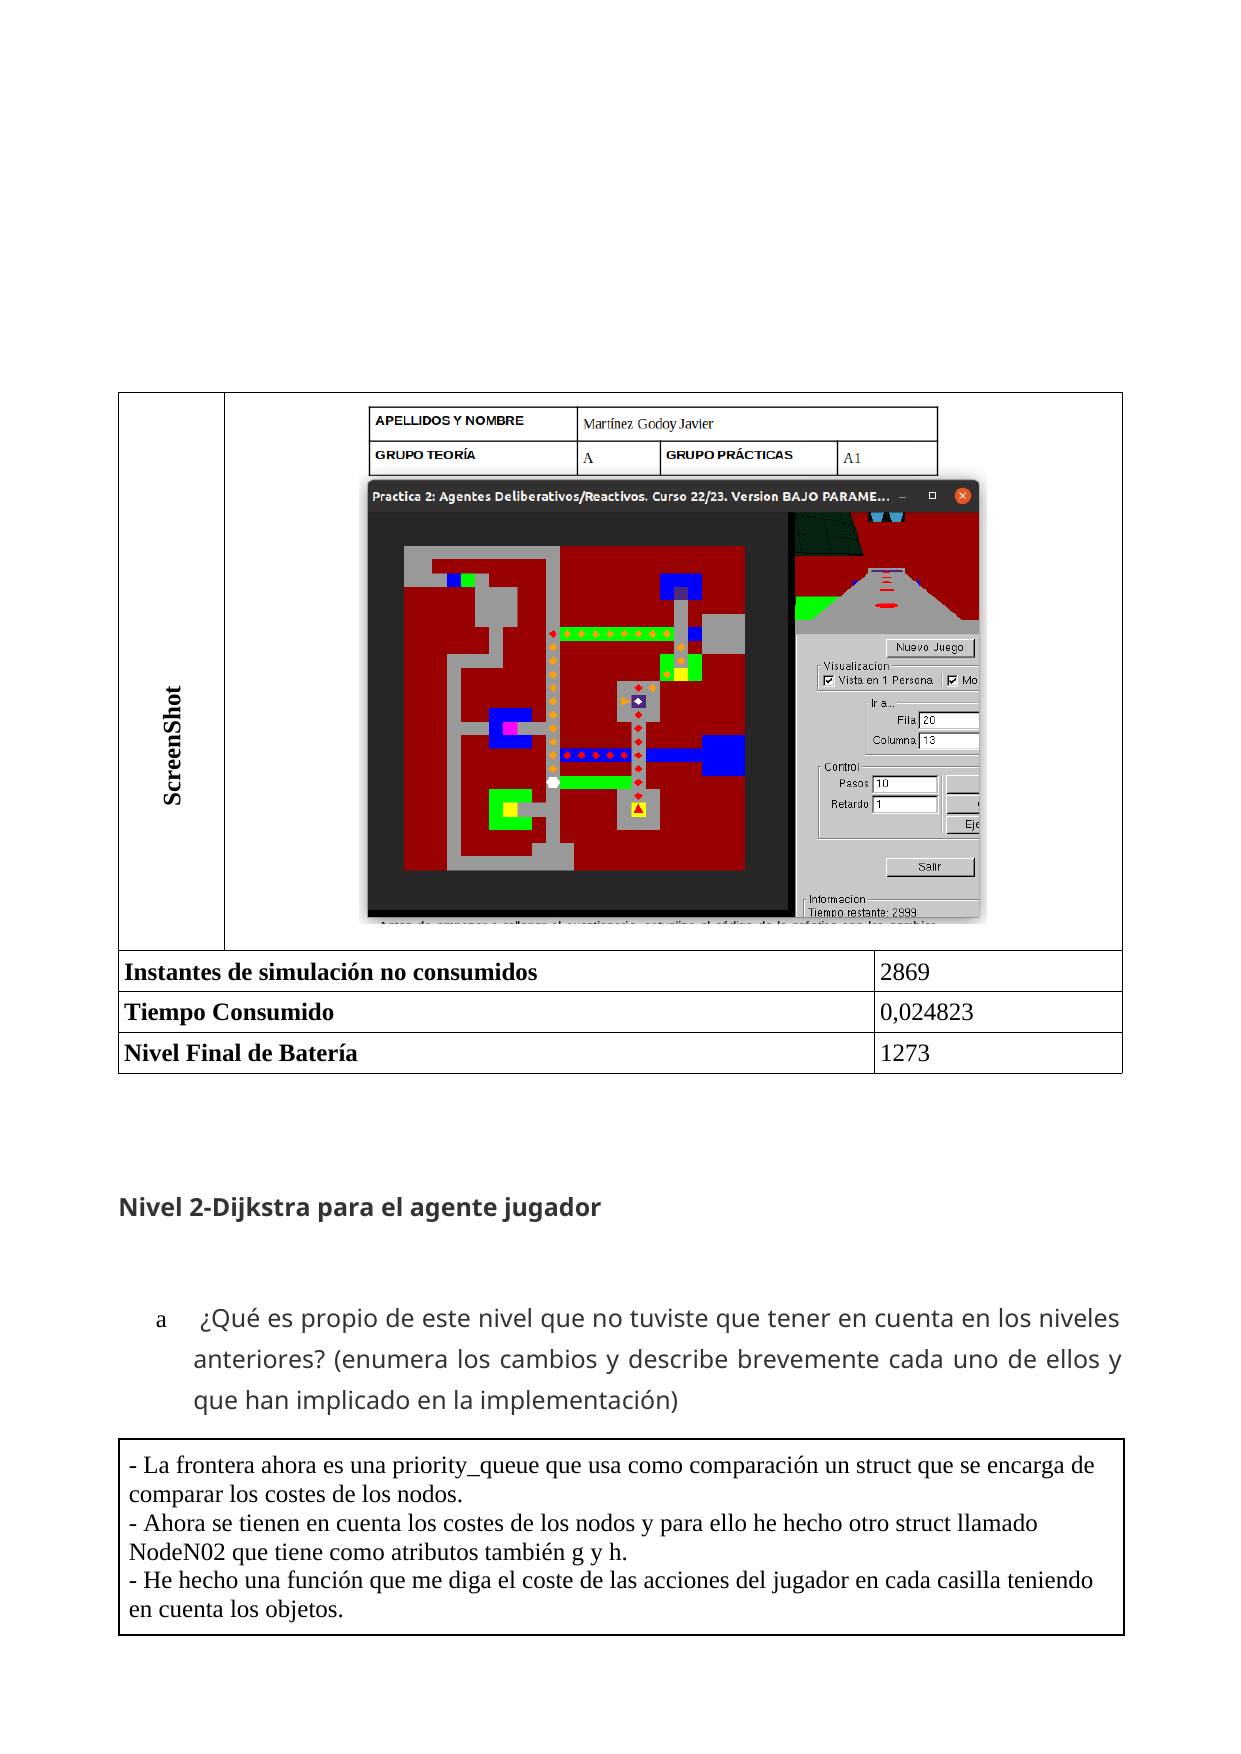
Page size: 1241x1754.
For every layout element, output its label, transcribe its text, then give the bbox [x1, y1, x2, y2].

table_cell 0,024823 [875, 992, 1122, 1032]
text Nivel 2-Dijkstra para el agente jugador [118, 1190, 1122, 1224]
table_cell Tiempo Consumido [119, 992, 874, 1032]
table_header ScreenShot [119, 393, 224, 950]
table_cell Nivel Final de Batería [119, 1033, 874, 1072]
table_cell 1273 [875, 1033, 1122, 1072]
picture [359, 398, 987, 924]
table_cell 2869 [875, 951, 1122, 991]
table_header - La frontera ahora es una priority_queue que usa como comparación un struct que se encarga de comparar los costes de los nodos. - Ahora se tienen en cuenta los costes de los nodos y para ello he hecho otro struct llamado NodeN02 que tiene como atributos también g y h. - He hecho una función que me diga el coste de las acciones del jugador en cada casilla teniendo en cuenta los objetos. [120, 1440, 1123, 1633]
list ¿Qué es propio de este nivel que no tuviste que tener en cuenta en los niveles anteriores? (enumera los cambios y describe brevemente cada uno de ellos y que han implicado en la implementación) [156, 1301, 1122, 1417]
table_cell Instantes de simulación no consumidos [119, 951, 874, 991]
table_header [225, 393, 1122, 950]
